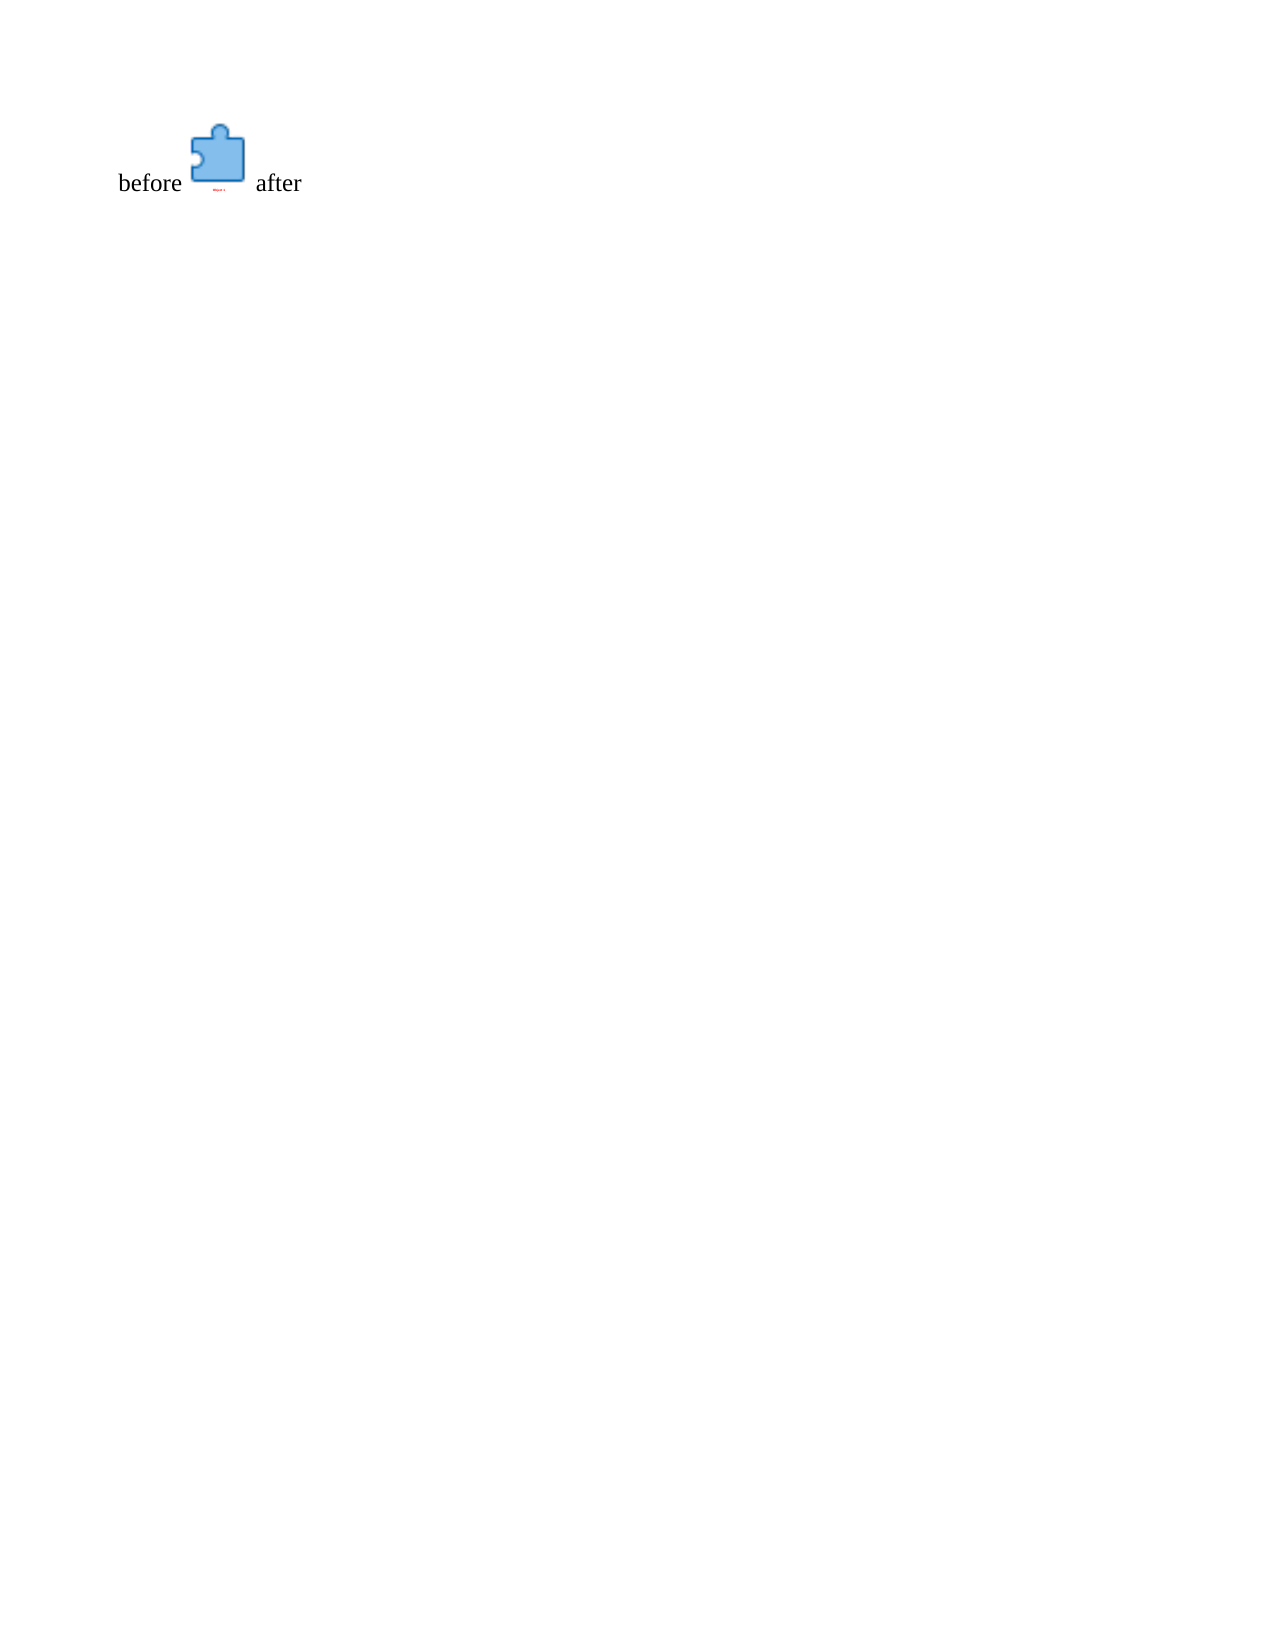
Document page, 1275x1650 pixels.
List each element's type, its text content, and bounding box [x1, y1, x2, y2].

text beforeafter [118, 118, 1157, 197]
